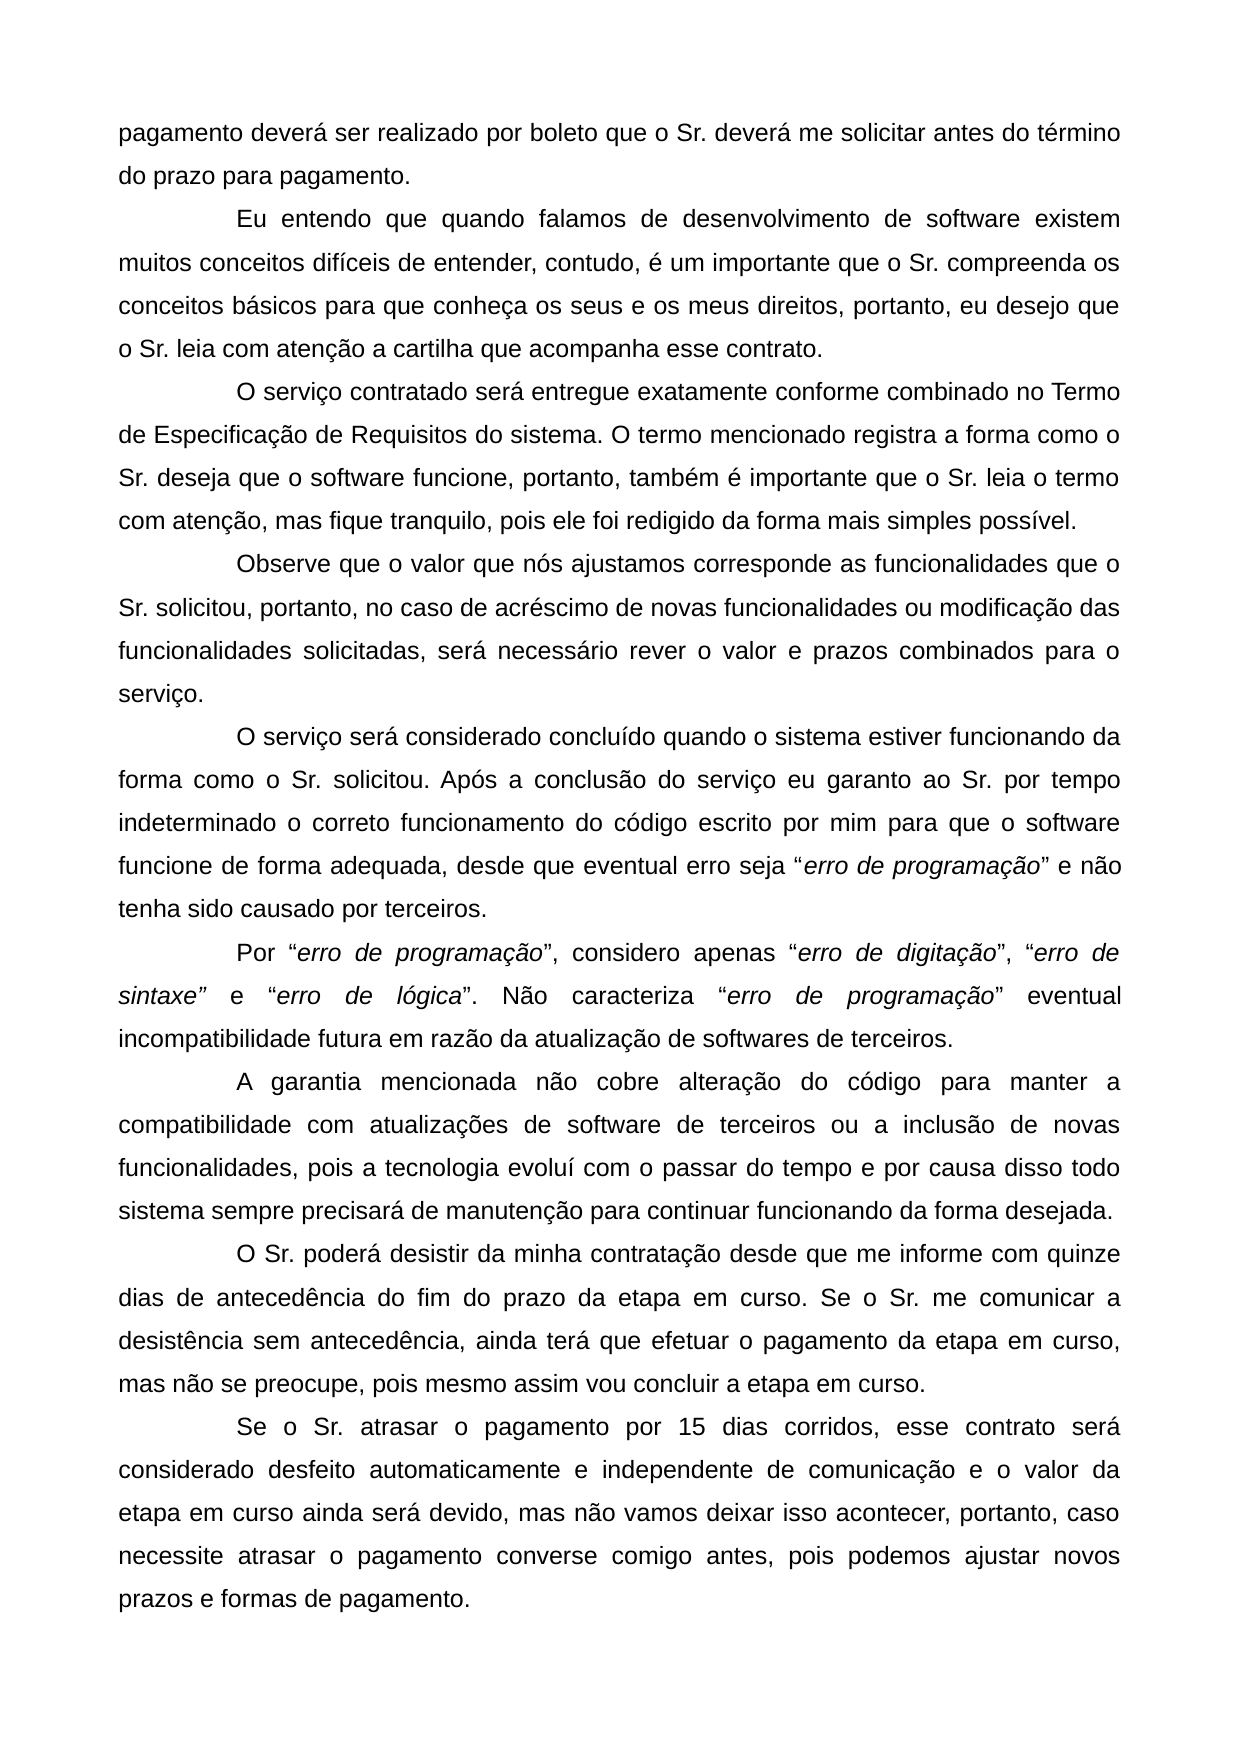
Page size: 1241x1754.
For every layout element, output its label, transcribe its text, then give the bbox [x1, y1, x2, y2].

text O serviço será considerado concluído quando o sistema estiver funcionando da forma como o Sr. solicitou. Após a conclusão do serviço eu garanto ao Sr. por tempo indeterminado o correto funcionamento do código escrito por mim para que o software funcione de forma adequada, desde que eventual erro seja “erro de programação” e não tenha sido causado por terceiros. [118, 722, 1122, 923]
text O Sr. poderá desistir da minha contratação desde que me informe com quinze dias de antecedência do fim do prazo da etapa em curso. Se o Sr. me comunicar a desistência sem antecedência, ainda terá que efetuar o pagamento da etapa em curso, mas não se preocupe, pois mesmo assim vou concluir a etapa em curso. [118, 1239, 1122, 1397]
text pagamento deverá ser realizado por boleto que o Sr. deverá me solicitar antes do término do prazo para pagamento. [118, 118, 1122, 190]
text Observe que o valor que nós ajustamos corresponde as funcionalidades que o Sr. solicitou, portanto, no caso de acréscimo de novas funcionalidades ou modificação das funcionalidades solicitadas, será necessário rever o valor e prazos combinados para o serviço. [118, 549, 1122, 707]
text Eu entendo que quando falamos de desenvolvimento de software existem muitos conceitos difíceis de entender, contudo, é um importante que o Sr. compreenda os conceitos básicos para que conheça os seus e os meus direitos, portanto, eu desejo que o Sr. leia com atenção a cartilha que acompanha esse contrato. [118, 204, 1122, 362]
text Se o Sr. atrasar o pagamento por 15 dias corridos, esse contrato será considerado desfeito automaticamente e independente de comunicação e o valor da etapa em curso ainda será devido, mas não vamos deixar isso acontecer, portanto, caso necessite atrasar o pagamento converse comigo antes, pois podemos ajustar novos prazos e formas de pagamento. [118, 1412, 1122, 1613]
text O serviço contratado será entregue exatamente conforme combinado no Termo de Especificação de Requisitos do sistema. O termo mencionado registra a forma como o Sr. deseja que o software funcione, portanto, também é importante que o Sr. leia o termo com atenção, mas fique tranquilo, pois ele foi redigido da forma mais simples possível. [118, 377, 1122, 535]
text A garantia mencionada não cobre alteração do código para manter a compatibilidade com atualizações de software de terceiros ou a inclusão de novas funcionalidades, pois a tecnologia evoluí com o passar do tempo e por causa disso todo sistema sempre precisará de manutenção para continuar funcionando da forma desejada. [118, 1067, 1122, 1225]
text Por “erro de programação”, considero apenas “erro de digitação”, “erro de sintaxe” e “erro de lógica”. Não caracteriza “erro de programação” eventual incompatibilidade futura em razão da atualização de softwares de terceiros. [118, 937, 1122, 1052]
